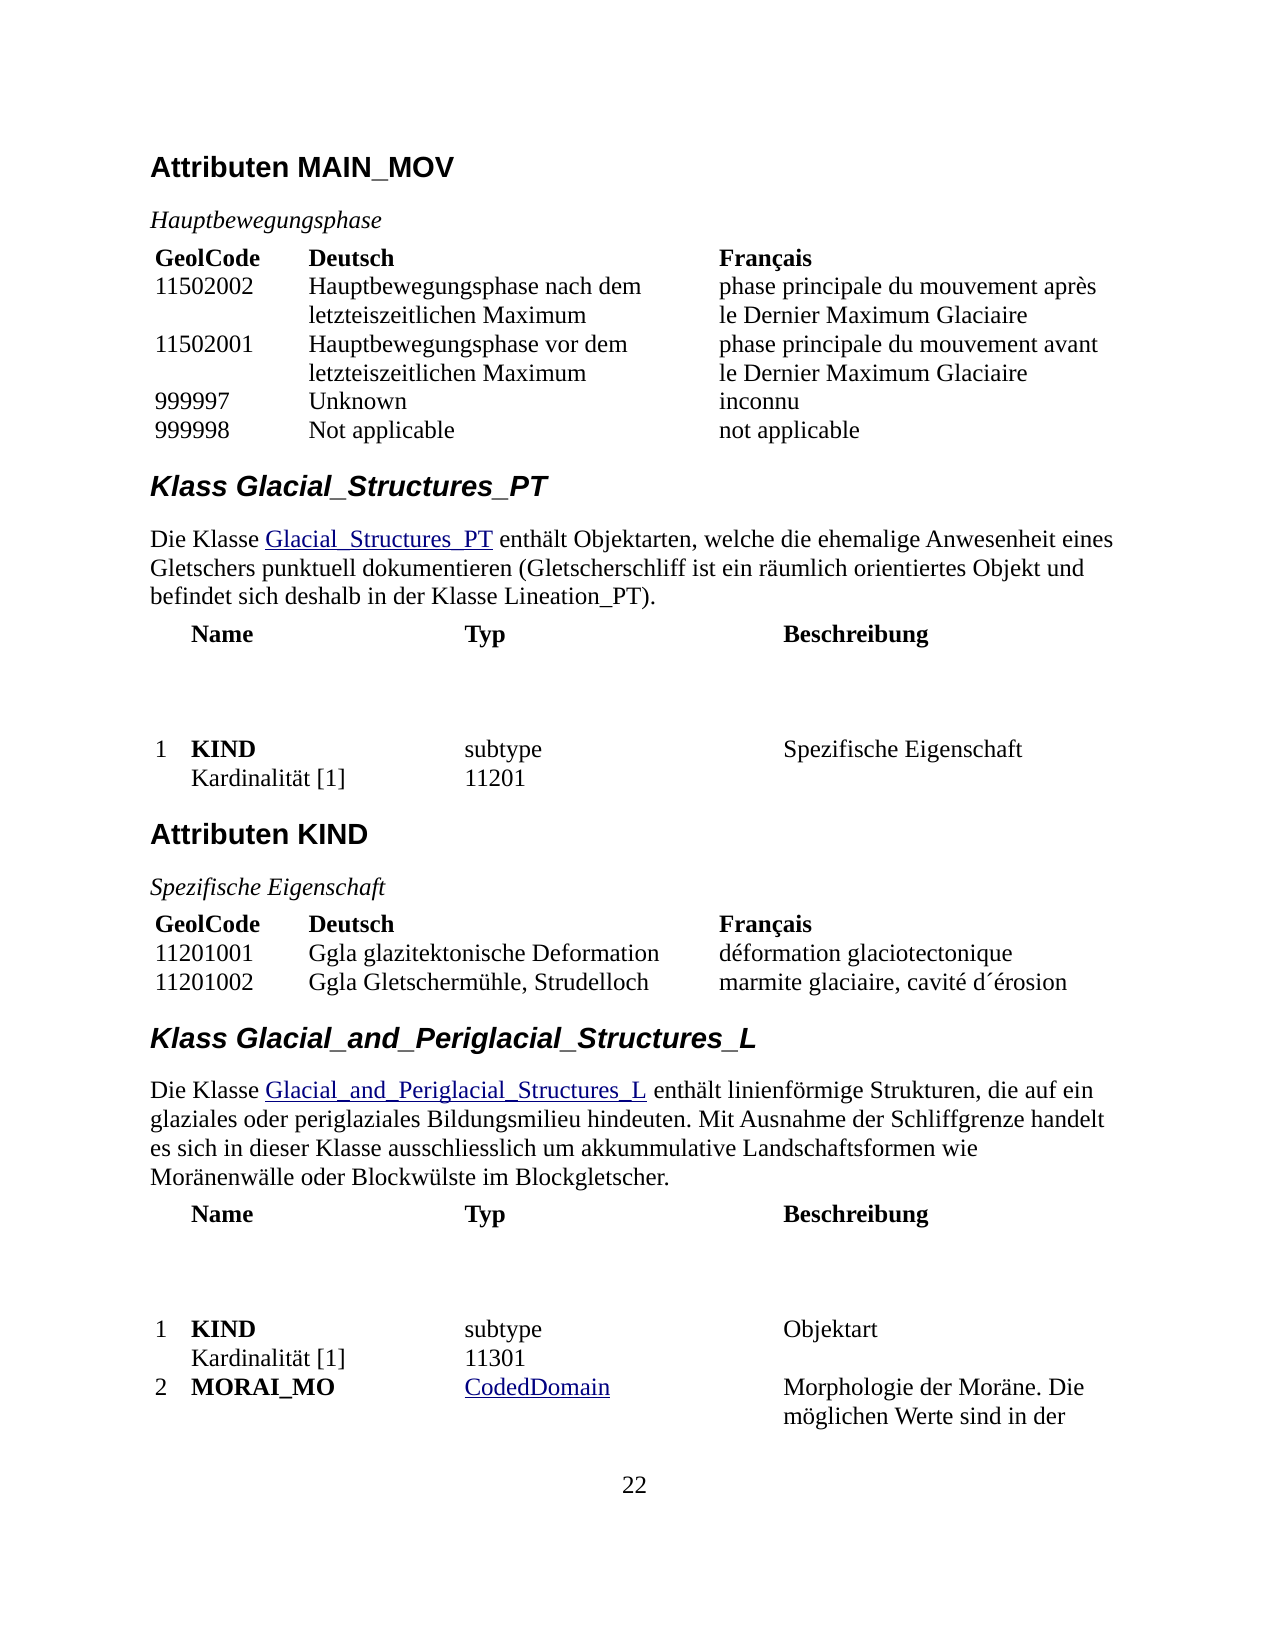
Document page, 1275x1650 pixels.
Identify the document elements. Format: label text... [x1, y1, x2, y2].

table_cell [150, 763, 186, 792]
text Hauptbewegungsphase [150, 205, 1125, 234]
table_cell Ggla glazitektonische Deformation [304, 938, 714, 967]
table_cell 11201002 [150, 967, 304, 996]
text Die Klasse Glacial_and_Periglacial_Structures_L enthält linienförmige Strukturen, die auf ein glaziales oder periglaziales Bildungsmilieu hindeuten. Mit Ausnahme der Schliffgrenze handelt es sich in dieser Klasse ausschliesslich um akkummulative Landschaftsformen wie Moränenwälle oder Blockwülste im Blockgletscher. [150, 1076, 1125, 1191]
subtitle Attributen MAIN_MOV [150, 150, 1125, 183]
table_cell 1 [150, 734, 186, 763]
table_header [150, 619, 186, 734]
table_cell phase principale du mouvement avant le Dernier Maximum Glaciaire [714, 329, 1125, 386]
subtitle Klass Glacial_and_Periglacial_Structures_L [150, 1021, 1125, 1054]
table_header Typ [460, 1200, 779, 1314]
table_cell déformation glaciotectonique [714, 938, 1125, 967]
table_cell Hauptbewegungsphase vor dem letzteiszeitlichen Maximum [304, 329, 714, 386]
table_cell marmite glaciaire, cavité d´érosion [714, 967, 1125, 996]
table_cell 999997 [150, 386, 304, 415]
table_header GeolCode [150, 243, 304, 271]
text Spezifische Eigenschaft [150, 872, 1125, 900]
table_cell 11502001 [150, 329, 304, 386]
table_header Beschreibung [779, 619, 1125, 734]
table_header Name [186, 619, 460, 734]
table_cell 11201 [460, 763, 779, 792]
table_cell phase principale du mouvement après le Dernier Maximum Glaciaire [714, 271, 1125, 329]
table_cell Kardinalität [1] [186, 1343, 460, 1372]
table_cell not applicable [714, 415, 1125, 444]
text Die Klasse Glacial_Structures_PT enthält Objektarten, welche die ehemalige Anwesenheit eines Gletschers punktuell dokumentieren (Gletscherschliff ist ein räumlich orientiertes Objekt und befindet sich deshalb in der Klasse Lineation_PT). [150, 524, 1125, 610]
table_cell KIND [186, 1315, 460, 1343]
table_cell Ggla Gletschermühle, Strudelloch [304, 967, 714, 996]
table_header Deutsch [304, 243, 714, 271]
table_cell 11201001 [150, 938, 304, 967]
table_cell subtype [460, 734, 779, 763]
table_header GeolCode [150, 909, 304, 938]
table_cell Objektart [779, 1315, 1125, 1343]
table_cell 11502002 [150, 271, 304, 329]
table_cell Morphologie der Moräne. Die möglichen Werte sind in der [779, 1372, 1125, 1429]
table_header Beschreibung [779, 1200, 1125, 1314]
table_cell Unknown [304, 386, 714, 415]
table_header Name [186, 1200, 460, 1314]
table_header [150, 1200, 186, 1314]
table_cell Kardinalität [1] [186, 763, 460, 792]
table_cell MORAI_MO [186, 1372, 460, 1429]
table_cell 11301 [460, 1343, 779, 1372]
table_cell subtype [460, 1315, 779, 1343]
table_cell KIND [186, 734, 460, 763]
table_cell [150, 1343, 186, 1372]
table_cell Hauptbewegungsphase nach dem letzteiszeitlichen Maximum [304, 271, 714, 329]
table_header Français [714, 243, 1125, 271]
table_cell Not applicable [304, 415, 714, 444]
table_header Deutsch [304, 909, 714, 938]
table_cell 1 [150, 1315, 186, 1343]
table_cell 2 [150, 1372, 186, 1429]
table_cell [779, 763, 1125, 792]
table_cell 999998 [150, 415, 304, 444]
table_cell Spezifische Eigenschaft [779, 734, 1125, 763]
subtitle Attributen KIND [150, 817, 1125, 850]
table_cell inconnu [714, 386, 1125, 415]
table_header Typ [460, 619, 779, 734]
table_cell [779, 1343, 1125, 1372]
subtitle Klass Glacial_Structures_PT [150, 469, 1125, 502]
table_header Français [714, 909, 1125, 938]
table_cell CodedDomain [460, 1372, 779, 1429]
